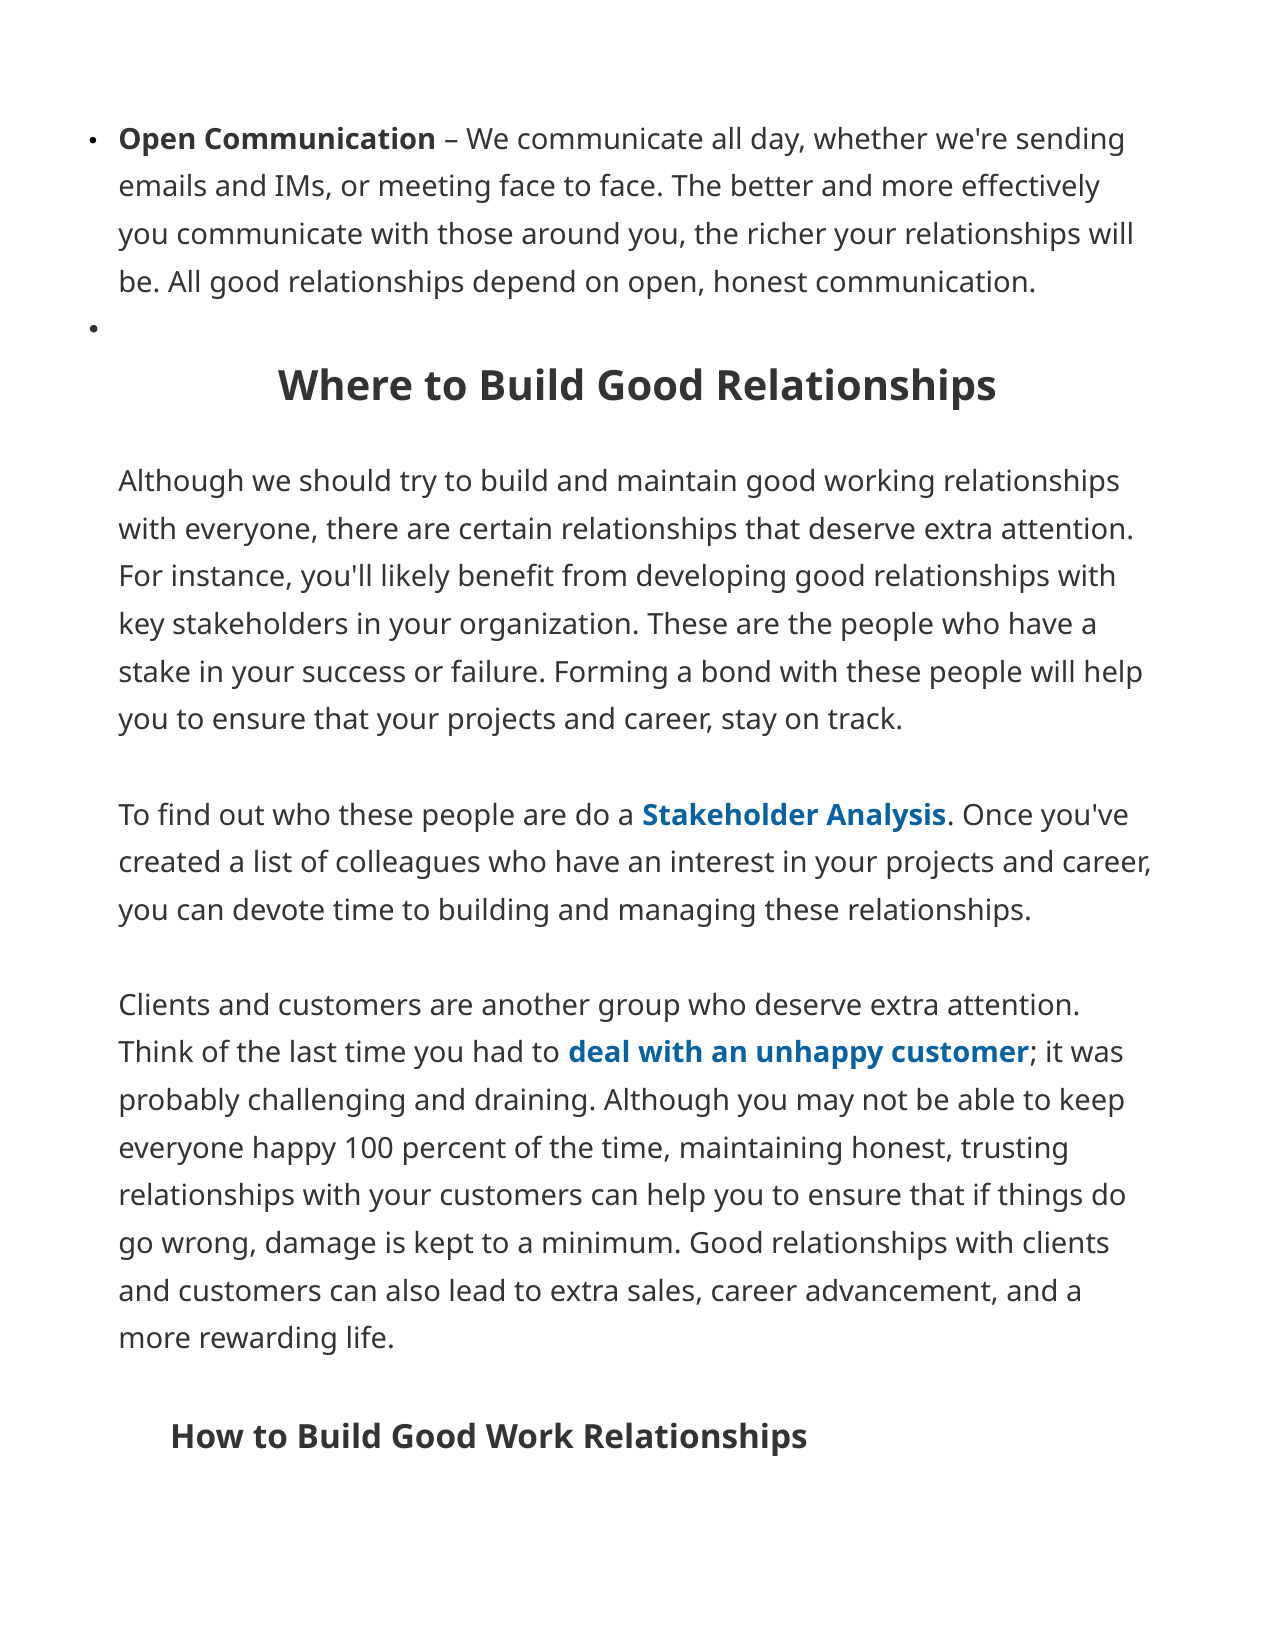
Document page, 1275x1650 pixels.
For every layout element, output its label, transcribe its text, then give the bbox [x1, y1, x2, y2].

subtitle How to Build Good Work Relationships [118, 1413, 1157, 1458]
text Clients and customers are another group who deserve extra attention. Think of the last time you had to deal with an unhappy customer; it was probably challenging and draining. Although you may not be able to keep everyone happy 100 percent of the time, maintaining honest, trusting relationships with your customers can help you to ensure that if things do go wrong, damage is kept to a minimum. Good relationships with clients and customers can also lead to extra sales, career advancement, and a more rewarding life. [118, 984, 1157, 1357]
text Although we should try to build and maintain good working relationships with everyone, there are certain relationships that deserve extra attention. [118, 461, 1157, 548]
list Open Communication – We communicate all day, whether we're sending emails and IMs, or meeting face to face. The better and more effectively you communicate with those around you, the richer your relationships will be. All good relationships depend on open, honest communication. [118, 118, 1157, 301]
text For instance, you'll likely benefit from developing good relationships with key stakeholders in your organization. These are the people who have a stake in your success or failure. Forming a bond with these people will help you to ensure that your projects and career, stay on track. [118, 556, 1157, 738]
text To find out who these people are do a Stakeholder Analysis. Once you've created a list of colleagues who have an interest in your projects and career, you can devote time to building and managing these relationships. [118, 794, 1157, 929]
subtitle Where to Build Good Relationships [118, 356, 1157, 413]
